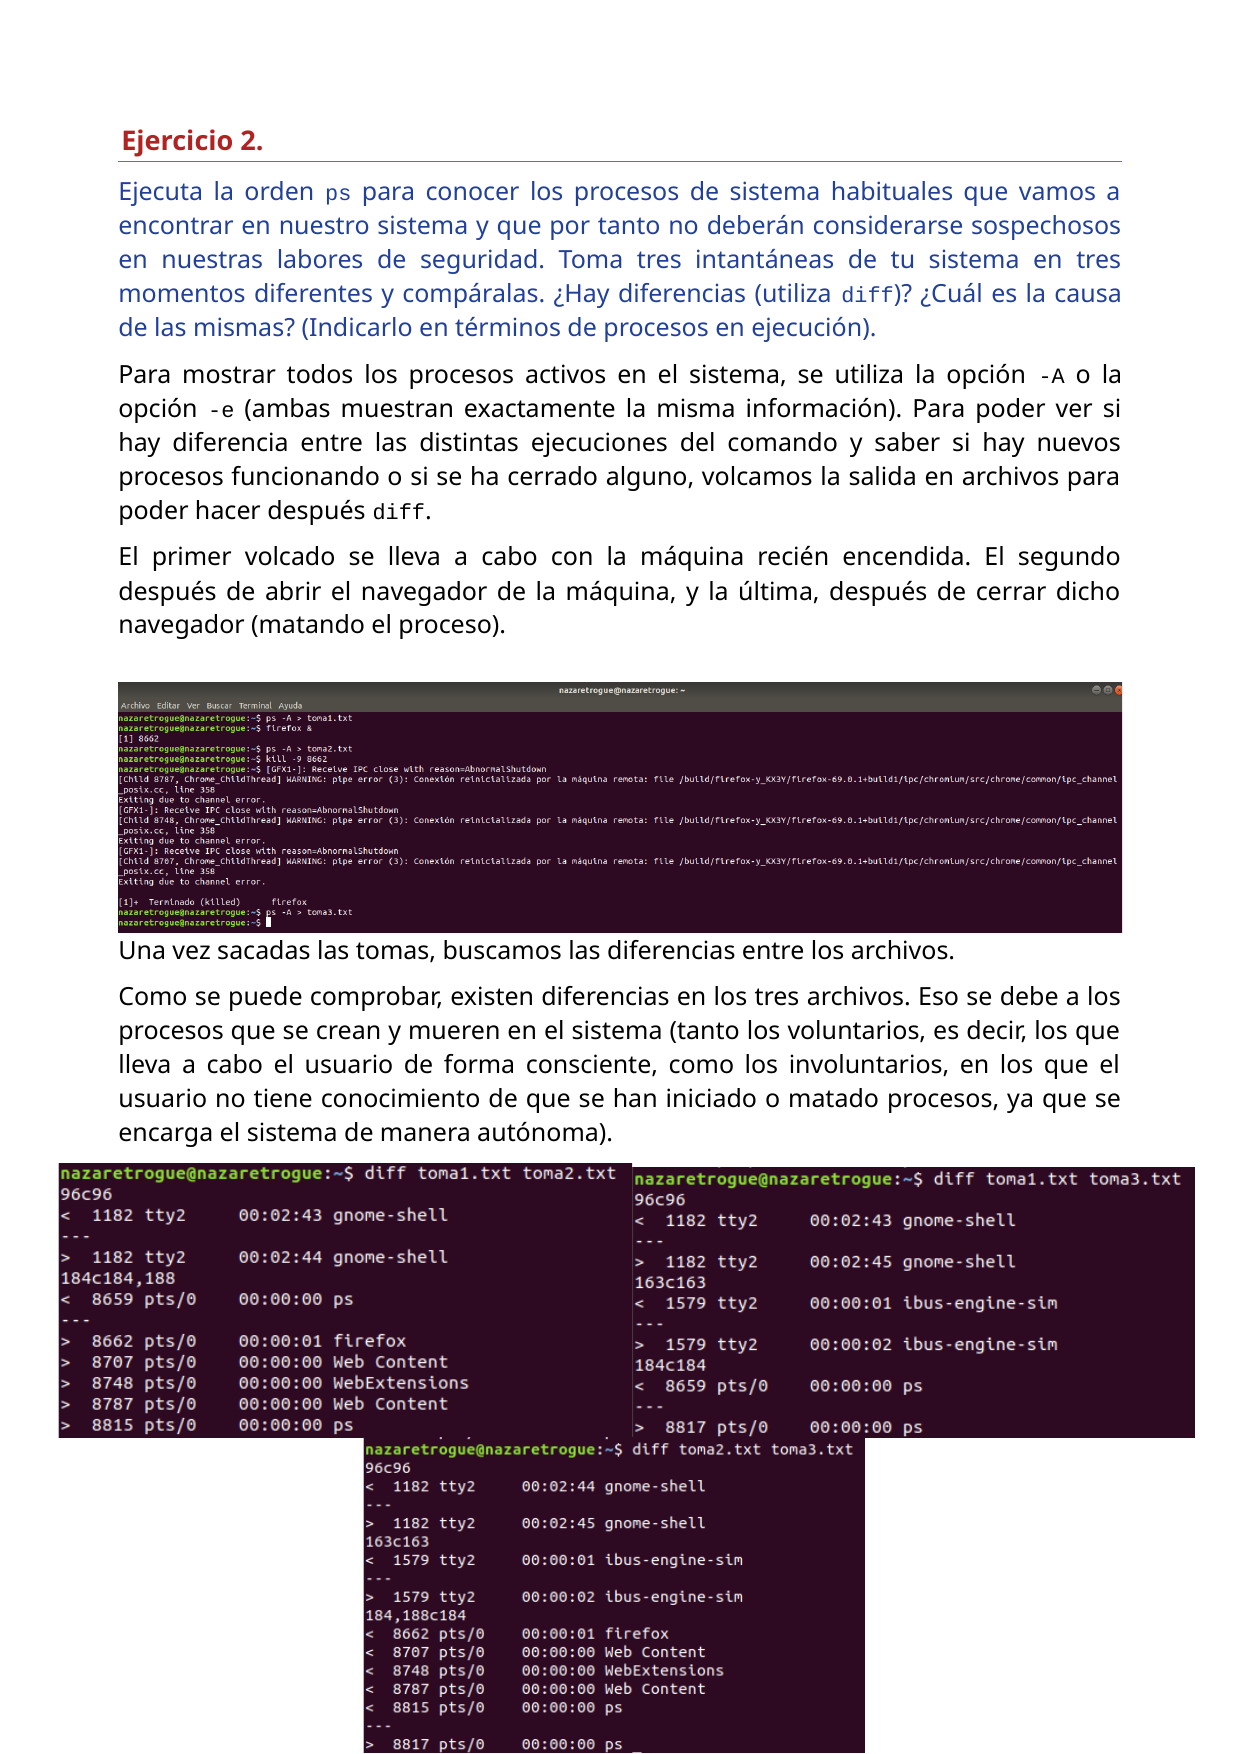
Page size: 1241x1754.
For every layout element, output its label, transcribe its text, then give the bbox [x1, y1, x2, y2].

text Ejecuta la orden ps para conocer los procesos de sistema habituales que vamos a encontrar en nuestro sistema y que por tanto no deberán considerarse sospechosos en nuestras labores de seguridad. Toma tres intantáneas de tu sistema en tres momentos diferentes y compáralas. ¿Hay diferencias (utiliza diff)? ¿Cuál es la causa de las mismas? (Indicarlo en términos de procesos en ejecución). [118, 173, 1122, 344]
picture [363, 1497, 865, 1753]
text Como se puede comprobar, existen diferencias en los tres archivos. Eso se debe a los procesos que se crean y mueren en el sistema (tanto los voluntarios, es decir, los que lleva a cabo el usuario de forma consciente, como los involuntarios, en los que el usuario no tiene conocimiento de que se han iniciado o matado procesos, ya que se encarga el sistema de manera autónoma). [118, 979, 1122, 1149]
text Ejercicio 2. [118, 118, 1122, 161]
picture [58, 1163, 1195, 1438]
text Para mostrar todos los procesos activos en el sistema, se utiliza la opción -A o la opción -e (ambas muestran exactamente la misma información). Para poder ver si hay diferencia entre las distintas ejecuciones del comando y saber si hay nuevos procesos funcionando o si se ha cerrado alguno, volcamos la salida en archivos para poder hacer después diff. [118, 356, 1122, 527]
text El primer volcado se lleva a cabo con la máquina recién encendida. El segundo después de abrir el navegador de la máquina, y la última, después de cerrar dicho navegador (matando el proceso). [118, 539, 1122, 641]
picture [118, 682, 1123, 933]
text Una vez sacadas las tomas, buscamos las diferencias entre los archivos. [118, 933, 1122, 966]
